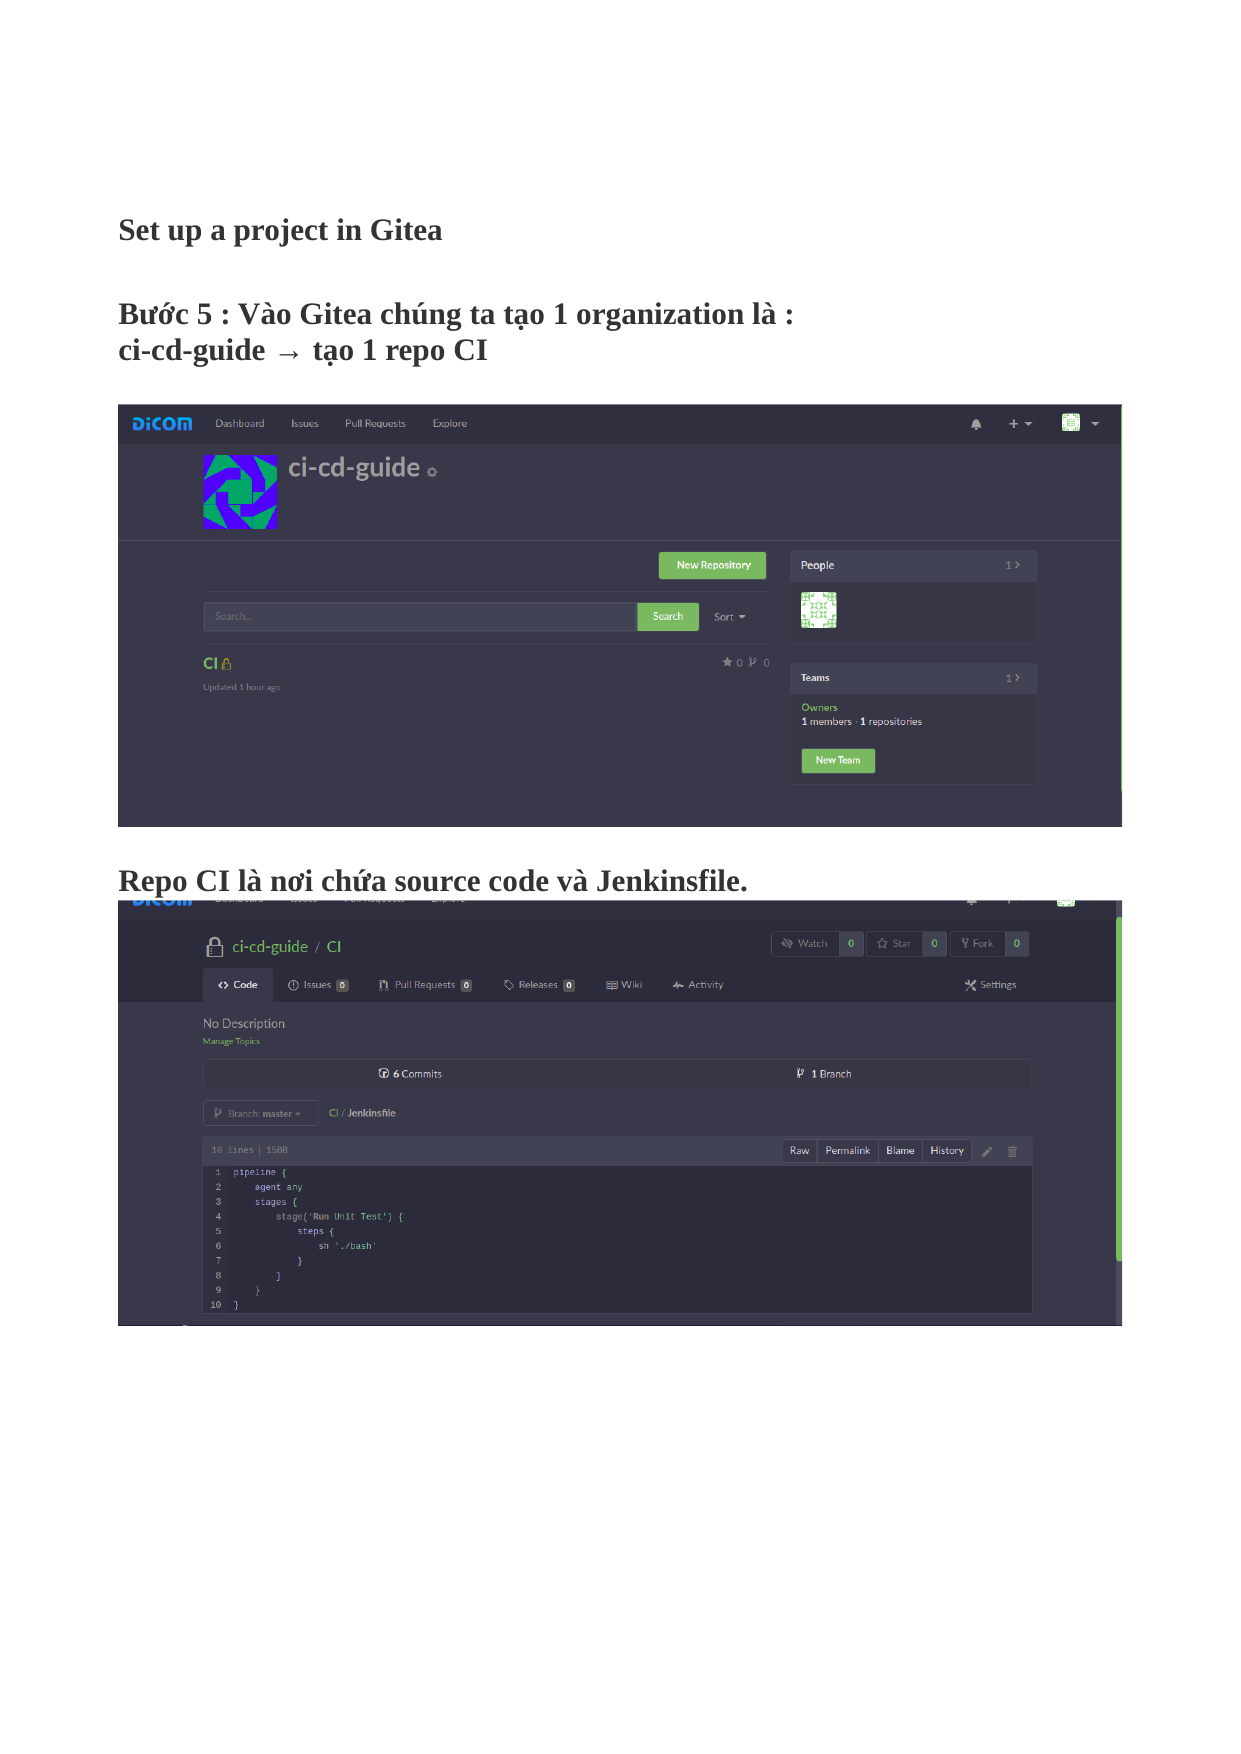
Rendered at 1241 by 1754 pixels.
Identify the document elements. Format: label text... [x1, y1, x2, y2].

subtitle Set up a project in Gitea [118, 211, 1122, 247]
text Repo CI là nơi chứa source code và Jenkinsfile. [118, 862, 1122, 898]
text ci-cd-guide → tạo 1 repo CI [118, 331, 1122, 367]
picture [118, 403, 1123, 827]
text Bước 5 : Vào Gitea chúng ta tạo 1 organization là : [118, 295, 1122, 331]
picture [118, 898, 1123, 1326]
